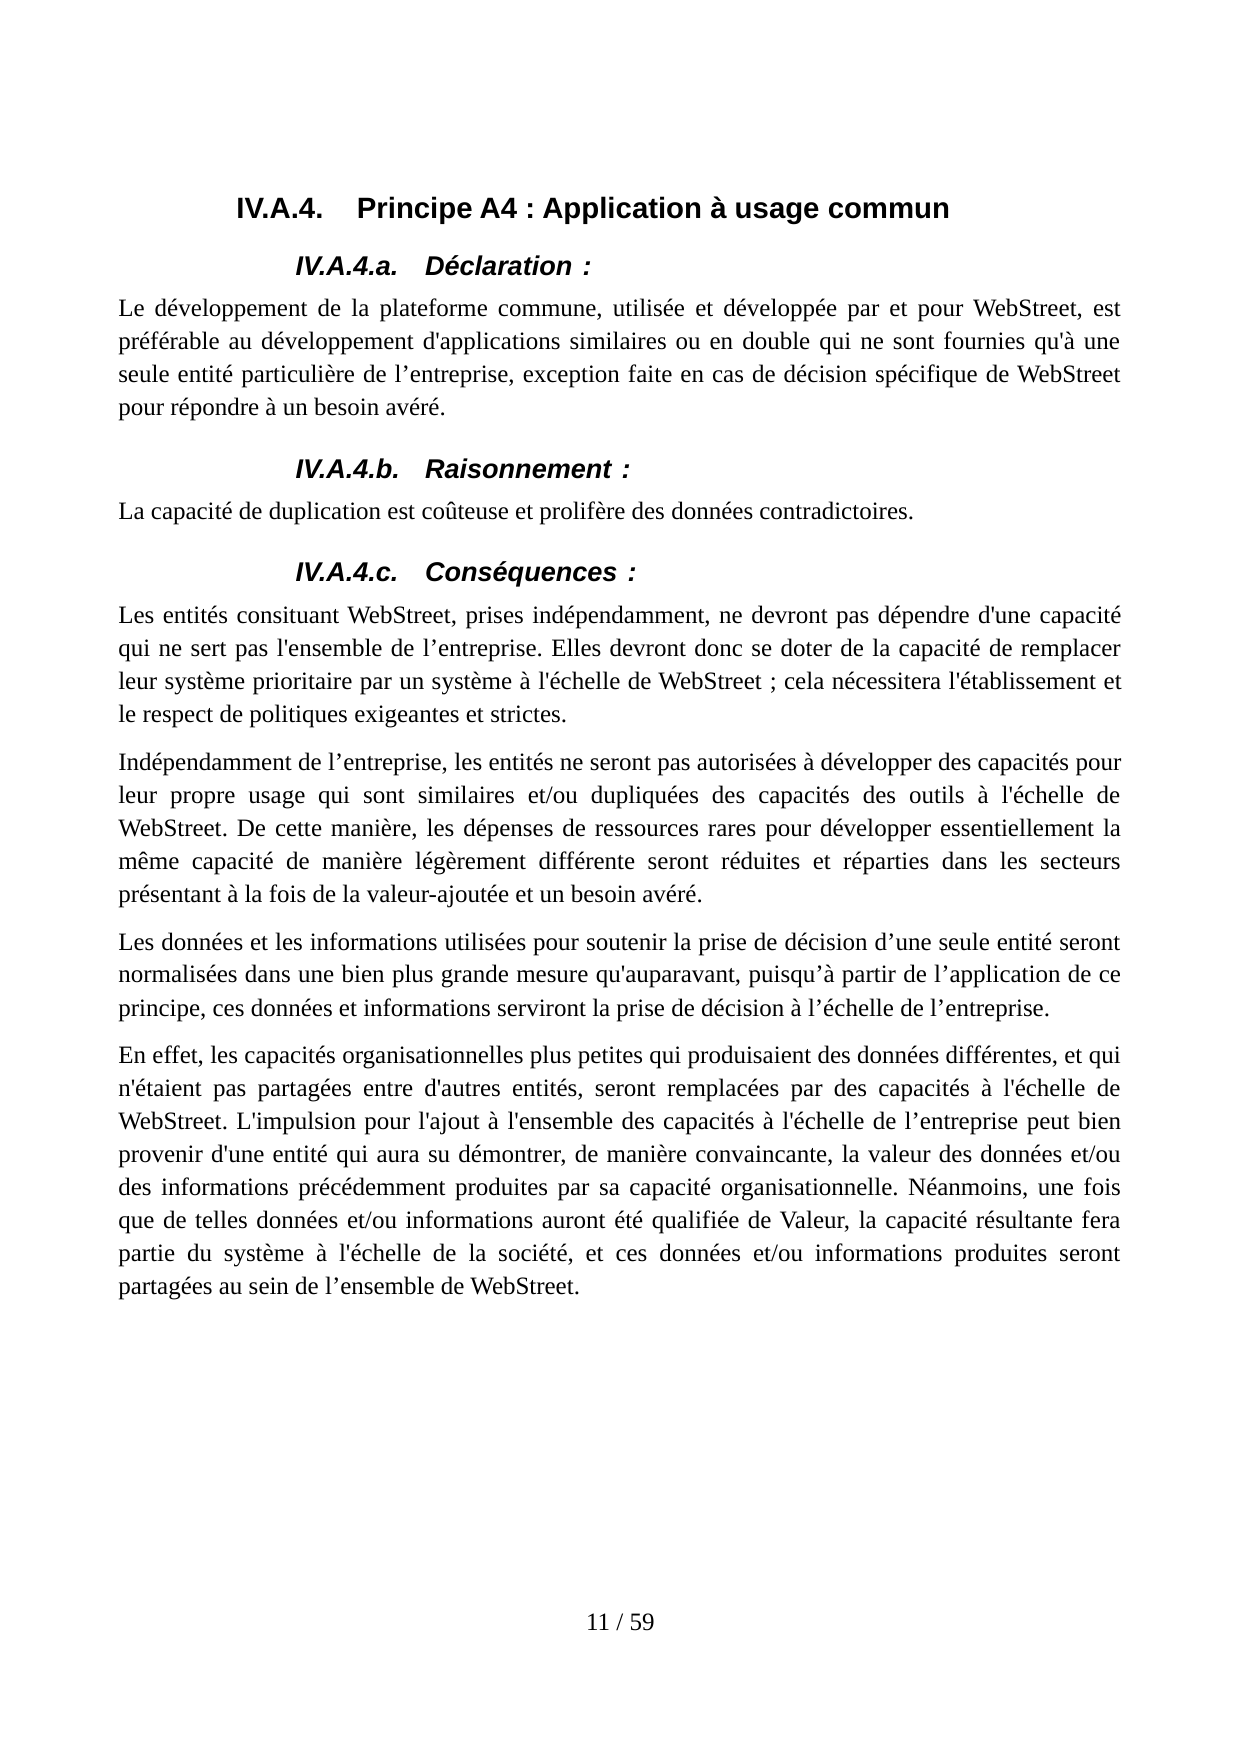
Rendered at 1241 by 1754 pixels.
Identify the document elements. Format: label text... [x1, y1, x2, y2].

text Les données et les informations utilisées pour soutenir la prise de décision d’une seule entité seront normalisées dans une bien plus grande mesure qu'auparavant, puisqu’à partir de l’application de ce principe, ces données et informations serviront la prise de décision à l’échelle de l’entreprise. [118, 927, 1122, 1021]
subtitle Raisonnement : [118, 453, 1122, 484]
subtitle Principe A4 : Application à usage commun [118, 191, 1122, 225]
text Les entités consituant WebStreet, prises indépendamment, ne devront pas dépendre d'une capacité qui ne sert pas l'ensemble de l’entreprise. Elles devront donc se doter de la capacité de remplacer leur système prioritaire par un système à l'échelle de WebStreet ; cela nécessitera l'établissement et le respect de politiques exigeantes et strictes. [118, 600, 1122, 728]
text Le développement de la plateforme commune, utilisée et développée par et pour WebStreet, est préférable au développement d'applications similaires ou en double qui ne sont fournies qu'à une seule entité particulière de l’entreprise, exception faite en cas de décision spécifique de WebStreet pour répondre à un besoin avéré. [118, 293, 1122, 421]
subtitle Déclaration : [118, 250, 1122, 281]
subtitle Conséquences : [118, 556, 1122, 588]
text La capacité de duplication est coûteuse et prolifère des données contradictoires. [118, 496, 1122, 525]
text Indépendamment de l’entreprise, les entités ne seront pas autorisées à développer des capacités pour leur propre usage qui sont similaires et/ou dupliquées des capacités des outils à l'échelle de WebStreet. De cette manière, les dépenses de ressources rares pour développer essentiellement la même capacité de manière légèrement différente seront réduites et réparties dans les secteurs présentant à la fois de la valeur-ajoutée et un besoin avéré. [118, 747, 1122, 908]
text En effet, les capacités organisationnelles plus petites qui produisaient des données différentes, et qui n'étaient pas partagées entre d'autres entités, seront remplacées par des capacités à l'échelle de WebStreet. L'impulsion pour l'ajout à l'ensemble des capacités à l'échelle de l’entreprise peut bien provenir d'une entité qui aura su démontrer, de manière convaincante, la valeur des données et/ou des informations précédemment produites par sa capacité organisationnelle. Néanmoins, une fois que de telles données et/ou informations auront été qualifiée de Valeur, la capacité résultante fera partie du système à l'échelle de la société, et ces données et/ou informations produites seront partagées au sein de l’ensemble de WebStreet. [118, 1040, 1122, 1300]
